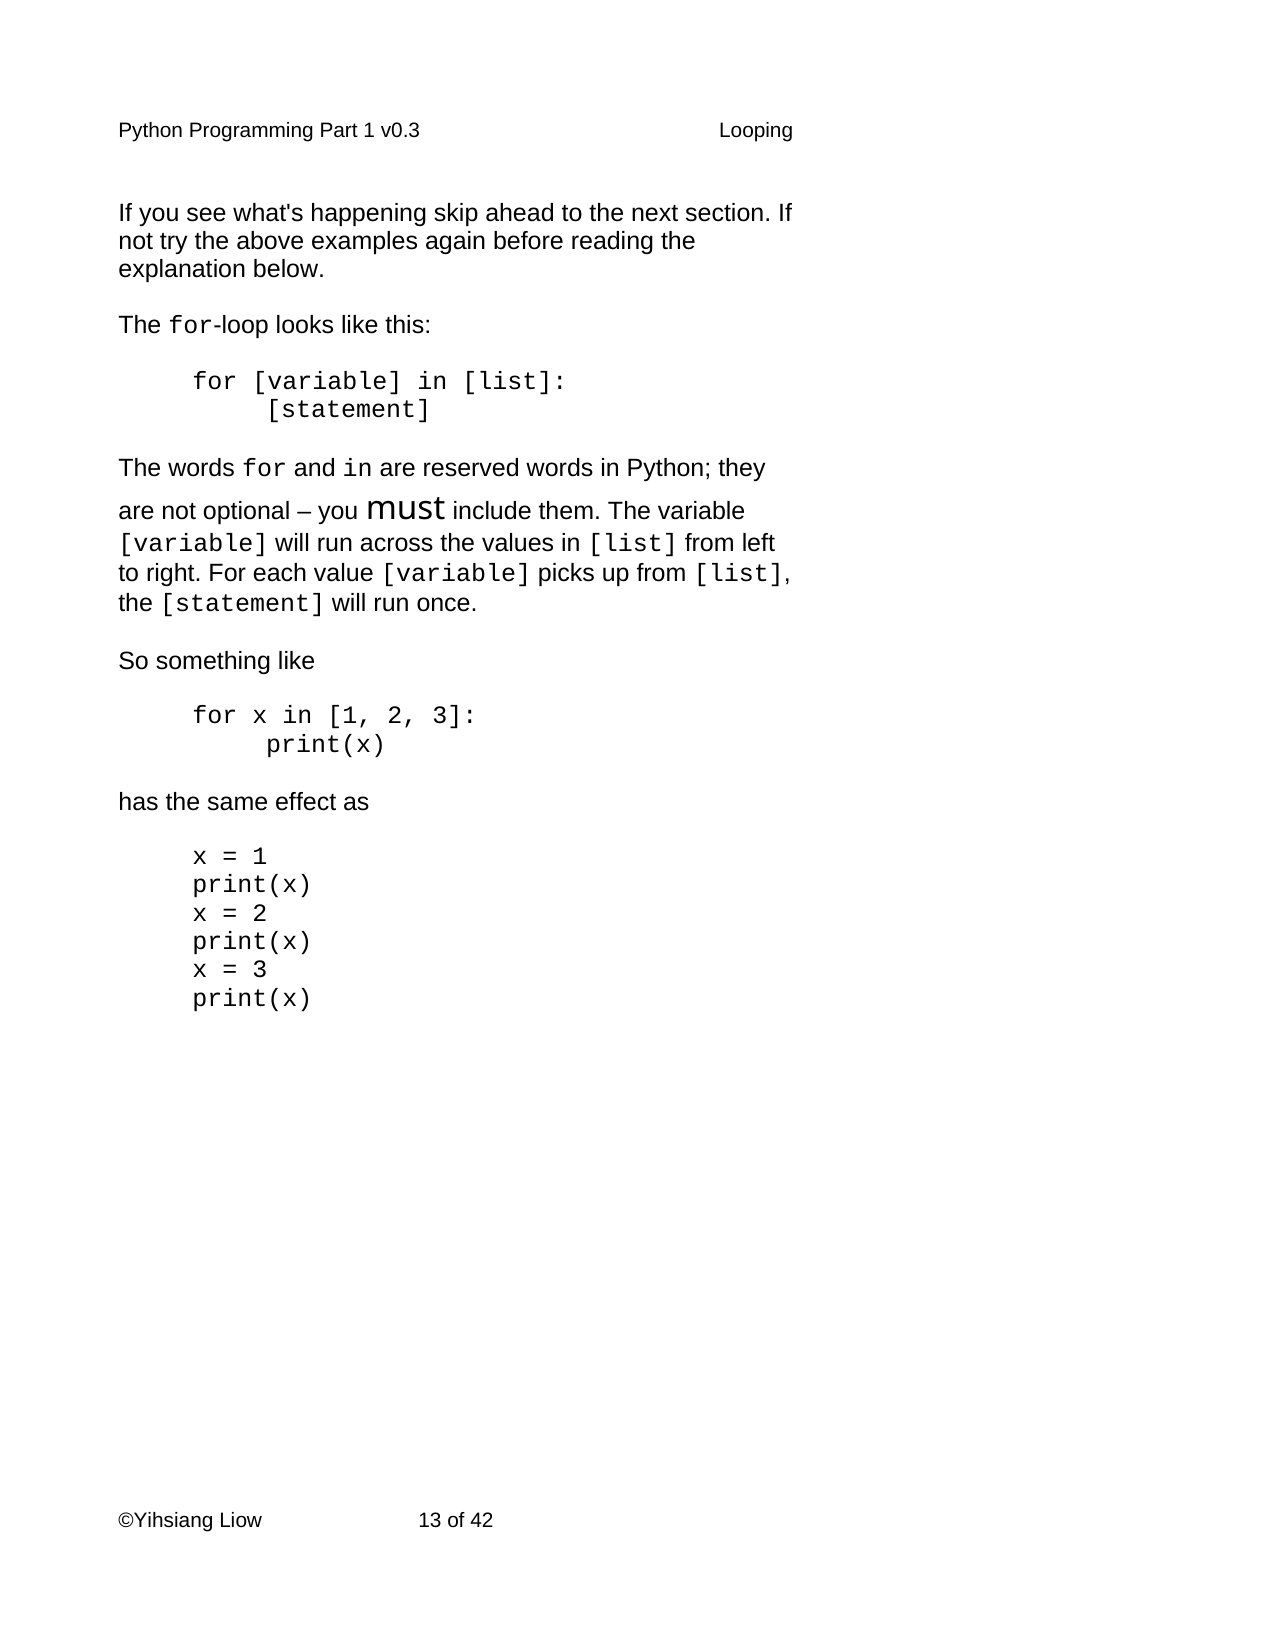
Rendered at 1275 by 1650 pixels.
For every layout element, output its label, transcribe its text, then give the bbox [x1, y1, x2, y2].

text The words for and in are reserved words in Python; they are not optional – you must include them. The variable [variable] will run across the values in [list] from left to right. For each value [variable] picks up from [list], the [statement] will run once. [118, 453, 793, 619]
text print(x) [118, 985, 793, 1013]
text print(x) [118, 731, 793, 760]
text If you see what's happening skip ahead to the next section. If not try the above examples again before reading the explanation below. [118, 199, 793, 282]
text has the same effect as [118, 788, 793, 816]
text print(x) [118, 872, 793, 900]
text for [variable] in [list]: [118, 368, 793, 397]
text So something like [118, 647, 793, 675]
text [statement] [118, 397, 793, 425]
text print(x) [118, 928, 793, 957]
text for x in [1, 2, 3]: [118, 703, 793, 731]
text x = 2 [118, 900, 793, 928]
text The for-loop looks like this: [118, 310, 793, 341]
text x = 3 [118, 957, 793, 985]
text x = 1 [118, 843, 793, 872]
